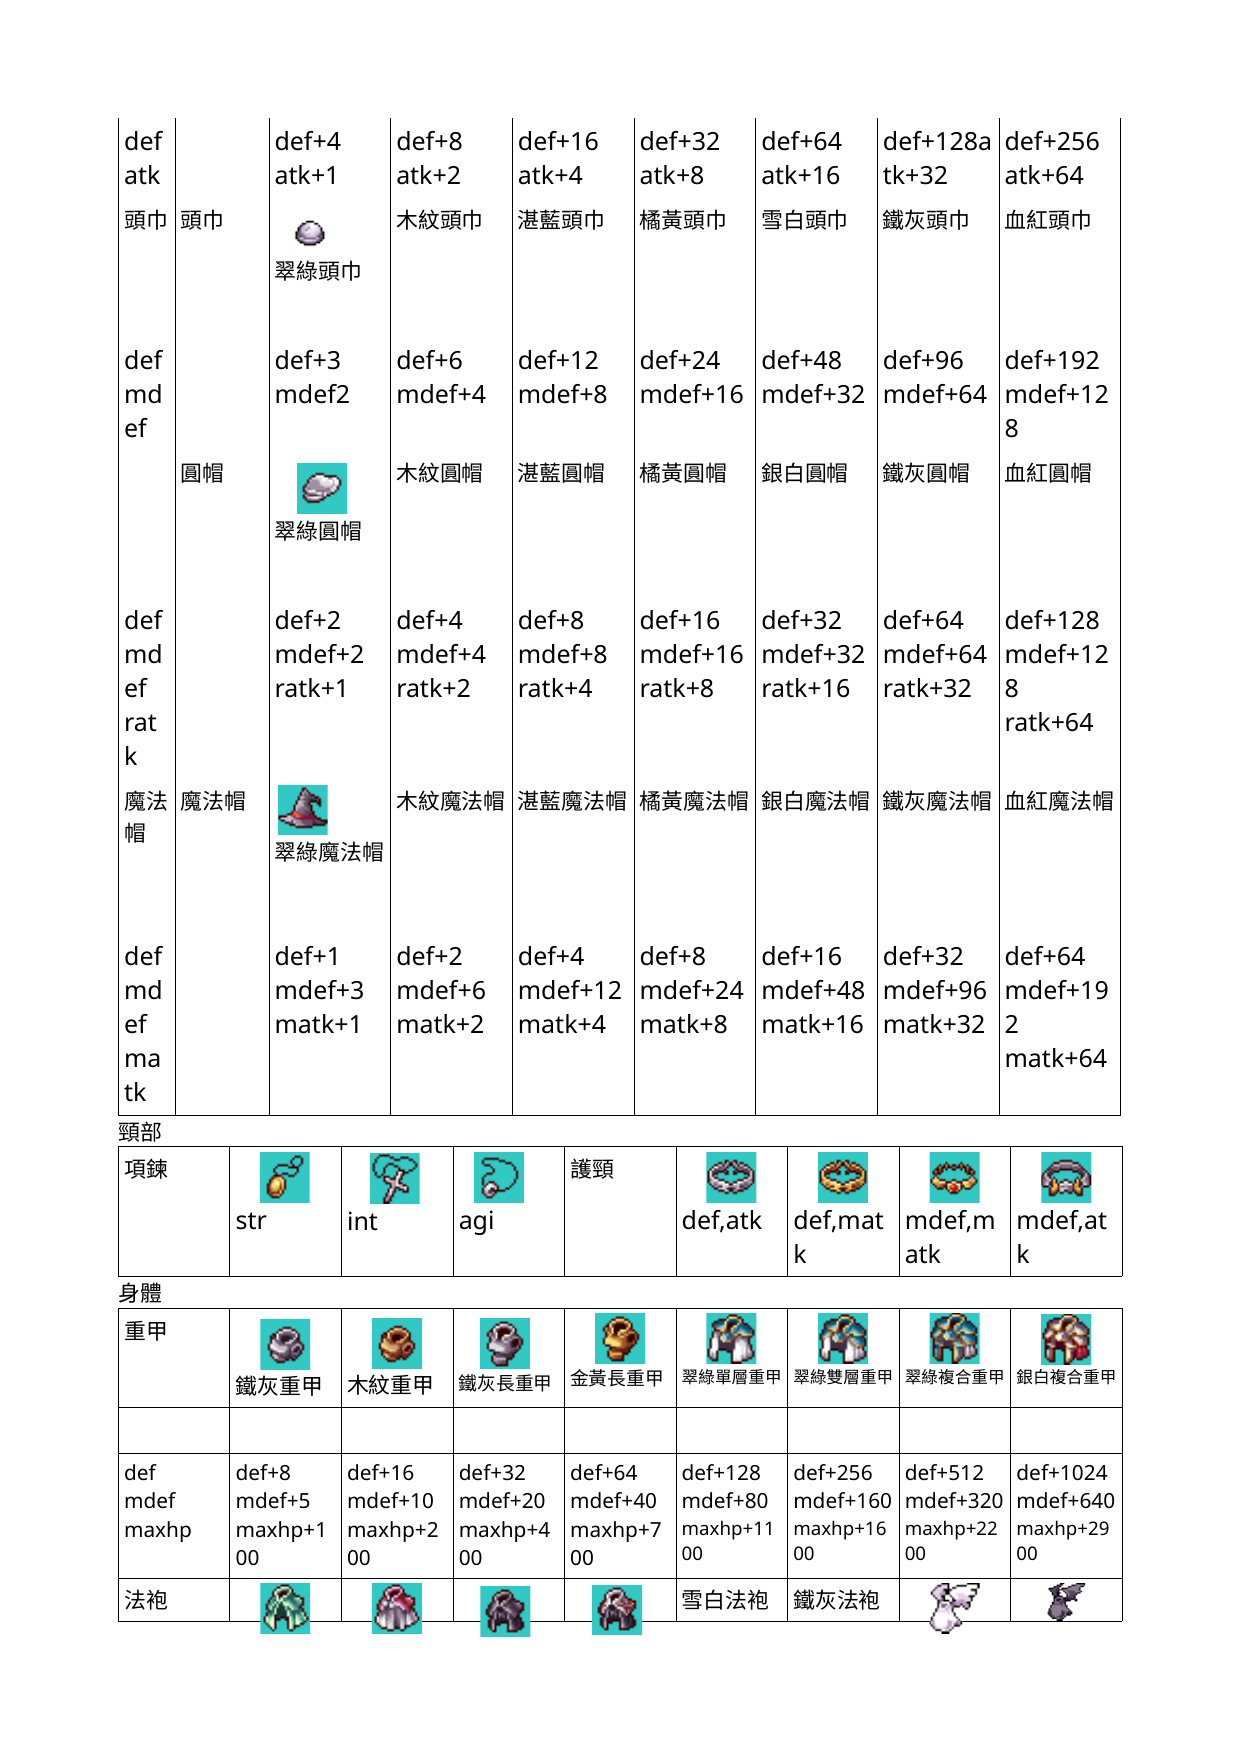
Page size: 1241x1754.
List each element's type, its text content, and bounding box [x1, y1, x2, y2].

picture [285, 204, 336, 255]
table_cell def+12 mdef+8 [513, 337, 634, 451]
table_cell [635, 292, 755, 337]
table_cell def mdef maxhp [119, 1454, 229, 1578]
table_cell 法袍 [119, 1579, 229, 1621]
table_cell def atk [119, 118, 175, 198]
table_cell [176, 118, 269, 198]
table_cell [635, 888, 755, 933]
picture [372, 1318, 422, 1369]
table_cell def+4 atk+1 [270, 118, 390, 198]
table_cell 翠綠頭巾 [270, 198, 390, 292]
table_cell def+192 mdef+128 [1000, 337, 1120, 451]
table_cell [119, 1408, 229, 1452]
table_cell def+64 mdef+192 matk+64 [1000, 933, 1120, 1115]
table_cell def+32 mdef+96 matk+32 [878, 933, 999, 1115]
picture [371, 1583, 422, 1634]
table_cell def+96 mdef+64 [878, 337, 999, 451]
table_cell def+128atk+32 [878, 118, 999, 198]
table_header 護頸 [565, 1147, 676, 1276]
picture [260, 1583, 311, 1634]
table_cell [311, 1584, 341, 1621]
table_cell [565, 1408, 676, 1452]
table_header 項鍊 [119, 1147, 229, 1276]
picture [260, 1319, 311, 1370]
table_cell [900, 1408, 1010, 1452]
picture [480, 1586, 531, 1637]
table_cell 木紋魔法帽 [391, 779, 512, 887]
table_cell [788, 1408, 899, 1452]
table_cell 橘黃頭巾 [635, 198, 755, 292]
table_cell 血紅圓帽 [1000, 451, 1120, 551]
table_cell 圓帽 [176, 451, 269, 551]
picture [369, 1153, 420, 1204]
table_cell [1000, 551, 1120, 597]
table_header agi [454, 1147, 564, 1276]
table_cell 血紅頭巾 [1000, 198, 1120, 292]
table_cell def+1024 mdef+640 maxhp+2900 [1011, 1454, 1122, 1578]
table_cell [1011, 1579, 1122, 1583]
table_cell [119, 451, 175, 551]
table_header int [342, 1147, 453, 1276]
picture [480, 1318, 530, 1369]
table_cell [1000, 292, 1120, 337]
table_cell def+64 atk+16 [756, 118, 877, 198]
table_cell def+16 mdef+10 maxhp+200 [342, 1454, 453, 1578]
table_cell [756, 888, 877, 933]
table_cell def mdef ratk [119, 597, 175, 778]
table_cell def+48 mdef+32 [756, 337, 877, 451]
table_cell [878, 292, 999, 337]
table_cell [270, 551, 390, 597]
table_cell [1011, 1408, 1122, 1452]
table_cell def+4 mdef+4 ratk+2 [391, 597, 512, 778]
table_cell [1085, 1584, 1122, 1621]
table_cell 木紋頭巾 [391, 198, 512, 292]
picture [297, 463, 348, 514]
table_cell def+128 mdef+80 maxhp+1100 [677, 1454, 787, 1578]
table_header def,matk [788, 1147, 899, 1276]
table_cell [900, 1579, 1010, 1583]
table_cell 魔法帽 [176, 779, 269, 887]
table_header 翠綠複合重甲 [900, 1309, 1010, 1407]
table_cell 雪白法袍 [677, 1579, 787, 1621]
table_cell [635, 551, 755, 597]
picture [259, 1152, 310, 1203]
table_cell [391, 888, 512, 933]
picture [818, 1152, 868, 1203]
picture [706, 1313, 757, 1364]
table_cell [454, 1579, 564, 1621]
table_header 木紋重甲 [342, 1309, 453, 1407]
table_cell def+128 mdef+128 ratk+64 [1000, 597, 1120, 778]
table_cell [1011, 1584, 1047, 1621]
table_cell [176, 888, 269, 933]
table_cell def+8 mdef+5 maxhp+100 [230, 1454, 341, 1578]
table_header 銀白複合重甲 [1011, 1365, 1122, 1407]
table_header [1011, 1309, 1122, 1314]
table_header 重甲 [119, 1309, 229, 1407]
picture [474, 1152, 524, 1203]
table_cell [119, 551, 175, 597]
picture [595, 1313, 646, 1364]
table_cell [176, 933, 269, 1115]
table_header mdef,matk [900, 1147, 1010, 1276]
table_cell 血紅魔法帽 [1000, 779, 1120, 887]
picture [929, 1313, 980, 1364]
table_cell [454, 1408, 564, 1452]
picture [1041, 1314, 1092, 1365]
table_cell [980, 1584, 1010, 1621]
table_cell def+32 mdef+20 maxhp+400 [454, 1454, 564, 1578]
table_cell def+8 atk+2 [391, 118, 512, 198]
table_header [1011, 1315, 1041, 1364]
table_cell def+1 mdef+3 matk+1 [270, 933, 390, 1115]
table_header str [230, 1147, 341, 1276]
table_cell [176, 597, 269, 778]
table_header mdef,atk [1011, 1147, 1122, 1276]
table_cell 鐵灰魔法帽 [878, 779, 999, 887]
table_cell def+16 mdef+48 matk+16 [756, 933, 877, 1115]
table_cell 湛藍圓帽 [513, 451, 634, 551]
table_cell [756, 292, 877, 337]
table_cell def+4 mdef+12 matk+4 [513, 933, 634, 1115]
table_cell 湛藍頭巾 [513, 198, 634, 292]
table_cell 鐵灰法袍 [788, 1579, 899, 1621]
table_cell [565, 1579, 676, 1621]
text 頸部 [118, 1115, 1122, 1146]
table_cell 鐵灰頭巾 [878, 198, 999, 292]
table_cell [677, 1408, 787, 1452]
table_cell [270, 292, 390, 337]
table_cell [342, 1408, 453, 1452]
table_cell [422, 1584, 453, 1621]
table_header 鐵灰長重甲 [454, 1309, 564, 1407]
table_cell def+32 mdef+32 ratk+16 [756, 597, 877, 778]
picture [1041, 1152, 1092, 1203]
table_header 翠綠單層重甲 [677, 1309, 787, 1407]
table_cell def+32 atk+8 [635, 118, 755, 198]
table_cell def+64 mdef+64 ratk+32 [878, 597, 999, 778]
table_cell [878, 888, 999, 933]
table_cell [756, 551, 877, 597]
table_cell [176, 551, 269, 597]
picture [1047, 1583, 1085, 1621]
picture [818, 1313, 868, 1364]
table_cell def+6 mdef+4 [391, 337, 512, 451]
table_cell 雪白頭巾 [756, 198, 877, 292]
text 身體 [118, 1277, 1122, 1308]
table_cell [513, 551, 634, 597]
table_cell 翠綠圓帽 [270, 451, 390, 551]
table_cell def+256 mdef+160 maxhp+1600 [788, 1454, 899, 1578]
table_cell 翠綠魔法帽 [270, 779, 390, 887]
picture [277, 785, 328, 835]
table_cell 橘黃圓帽 [635, 451, 755, 551]
table_cell [513, 888, 634, 933]
table_cell def+64 mdef+40 maxhp+700 [565, 1454, 676, 1578]
table_cell def+16 mdef+16 ratk+8 [635, 597, 755, 778]
table_cell [391, 292, 512, 337]
table_cell def+256 atk+64 [1000, 118, 1120, 198]
picture [592, 1585, 643, 1635]
table_cell [176, 292, 269, 337]
table_header 鐵灰重甲 [230, 1309, 341, 1407]
table_cell [119, 888, 175, 933]
table_cell [119, 292, 175, 337]
picture [929, 1583, 980, 1634]
table_cell 銀白圓帽 [756, 451, 877, 551]
table_cell 魔法帽 [119, 779, 175, 887]
table_cell [391, 551, 512, 597]
table_cell [513, 292, 634, 337]
table_cell 頭巾 [176, 198, 269, 292]
table_cell def+512 mdef+320 maxhp+2200 [900, 1454, 1010, 1578]
table_cell [878, 551, 999, 597]
table_header 金黃長重甲 [565, 1309, 676, 1407]
table_cell def+8 mdef+8 ratk+4 [513, 597, 634, 778]
table_cell 木紋圓帽 [391, 451, 512, 551]
table_header [1092, 1315, 1122, 1364]
table_cell [342, 1579, 453, 1583]
table_cell 頭巾 [119, 198, 175, 292]
table_cell def+3 mdef2 [270, 337, 390, 451]
picture [706, 1152, 757, 1203]
table_cell def mdef [119, 337, 175, 451]
table_cell [342, 1584, 371, 1621]
table_cell [230, 1584, 260, 1621]
table_cell 鐵灰圓帽 [878, 451, 999, 551]
table_cell def+2 mdef+2 ratk+1 [270, 597, 390, 778]
table_cell [270, 888, 390, 933]
table_cell def+2 mdef+6 matk+2 [391, 933, 512, 1115]
picture [929, 1152, 980, 1203]
table_cell def+8 mdef+24 matk+8 [635, 933, 755, 1115]
table_header 翠綠雙層重甲 [788, 1309, 899, 1407]
table_cell [230, 1579, 341, 1583]
table_header def,atk [677, 1147, 787, 1276]
table_cell [230, 1408, 341, 1452]
table_cell [900, 1584, 929, 1621]
table_cell [176, 337, 269, 451]
table_cell def mdef matk [119, 933, 175, 1115]
table_cell 橘黃魔法帽 [635, 779, 755, 887]
table_cell [1000, 888, 1120, 933]
table_cell 湛藍魔法帽 [513, 779, 634, 887]
table_cell 銀白魔法帽 [756, 779, 877, 887]
table_cell def+24 mdef+16 [635, 337, 755, 451]
table_cell def+16 atk+4 [513, 118, 634, 198]
